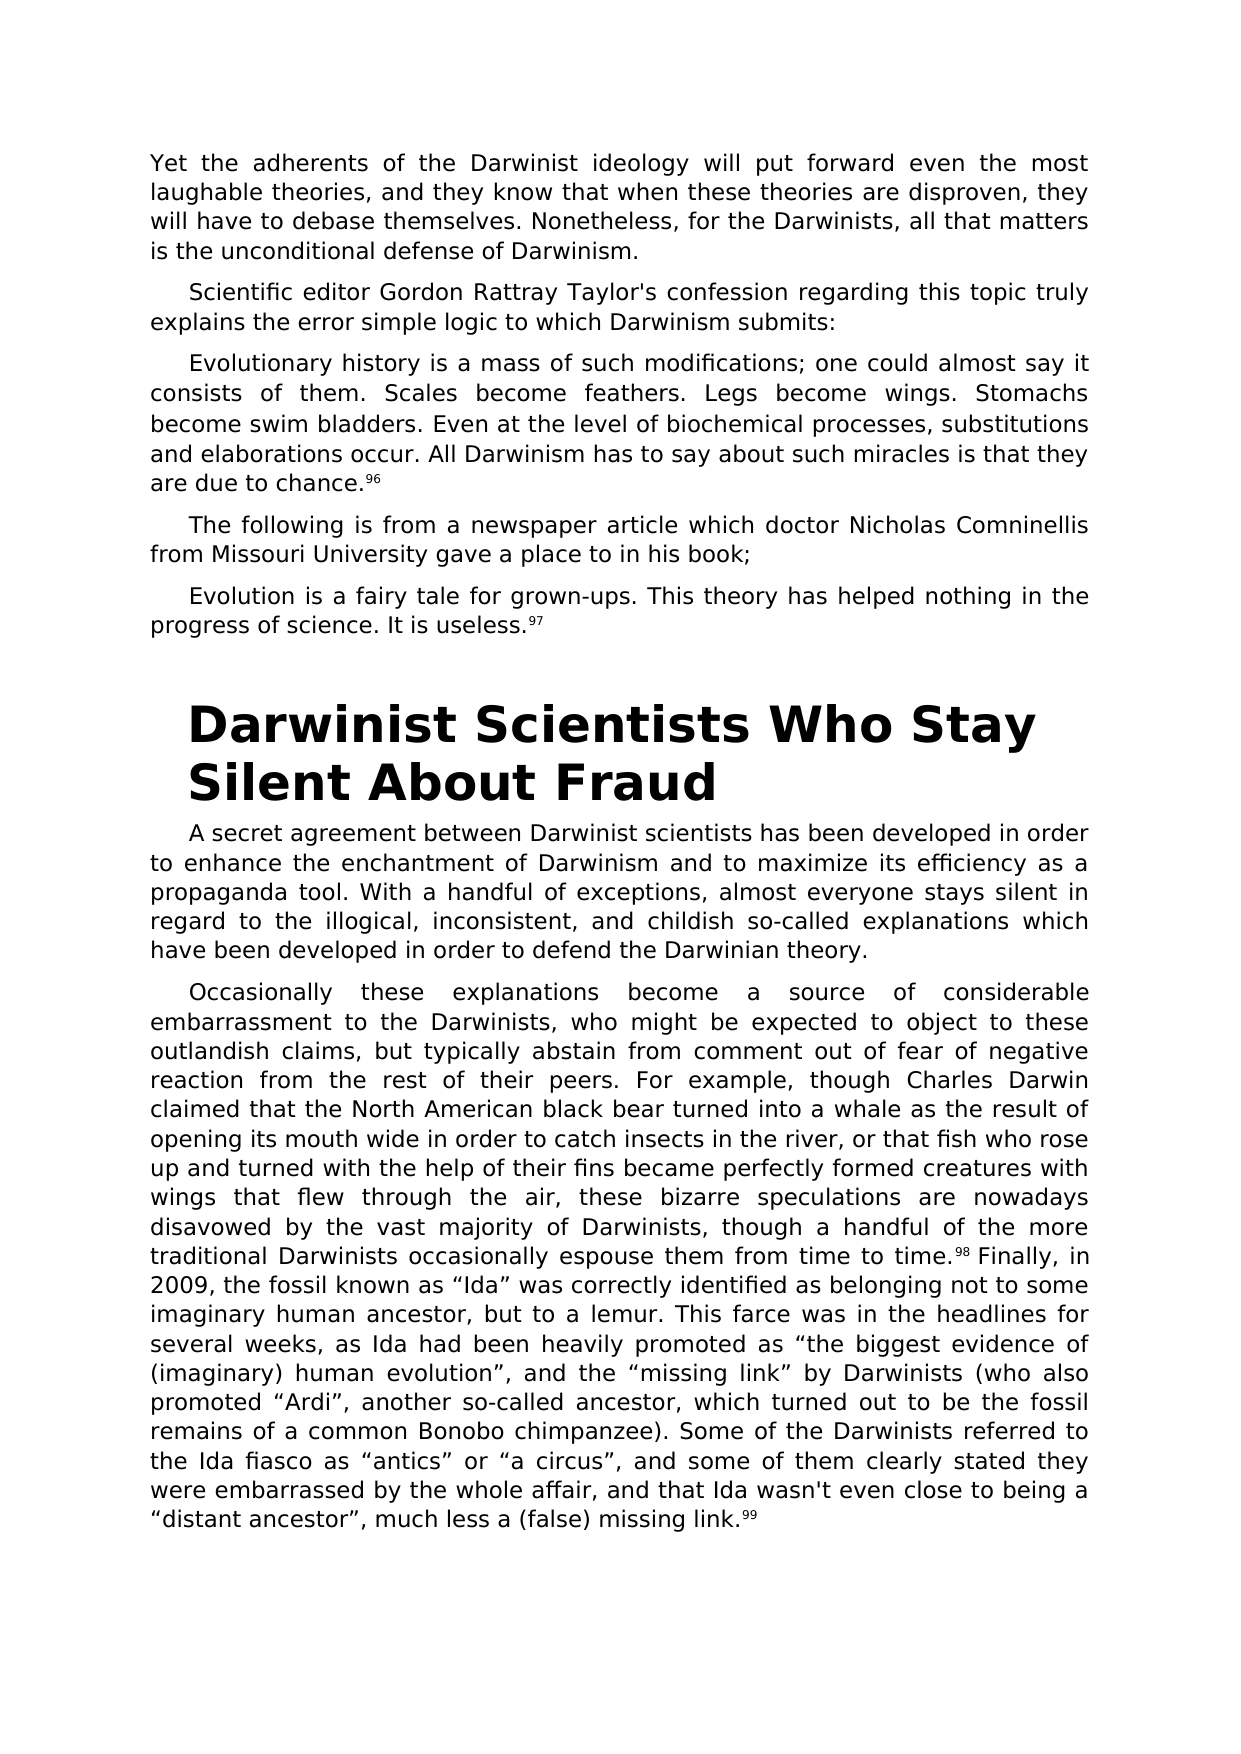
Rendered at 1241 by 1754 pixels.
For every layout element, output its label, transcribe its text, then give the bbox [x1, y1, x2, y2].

text Occasionally these explanations become a source of considerable embarrassment to the Darwinists, who might be expected to object to these outlandish claims, but typically abstain from comment out of fear of negative reaction from the rest of their peers. For example, though Charles Darwin claimed that the North American black bear turned into a whale as the result of opening its mouth wide in order to catch insects in the river, or that fish who rose up and turned with the help of their fins became perfectly formed creatures with wings that flew through the air, these bizarre speculations are nowadays disavowed by the vast majority of Darwinists, though a handful of the more traditional Darwinists occasionally espouse them from time to time.98 Finally, in 2009, the fossil known as “Ida” was correctly identified as belonging not to some imaginary human ancestor, but to a lemur. This farce was in the headlines for several weeks, as Ida had been heavily promoted as “the biggest evidence of (imaginary) human evolution”, and the “missing link” by Darwinists (who also promoted “Ardi”, another so-called ancestor, which turned out to be the fossil remains of a common Bonobo chimpanzee). Some of the Darwinists referred to the Ida fiasco as “antics” or “a circus”, and some of them clearly stated they were embarrassed by the whole affair, and that Ida wasn't even close to being a “distant ancestor”, much less a (false) missing link.99 [150, 979, 1090, 1533]
text Scientific editor Gordon Rattray Taylor's confession regarding this topic truly explains the error simple logic to which Darwinism submits: [150, 279, 1090, 336]
text Evolutionary history is a mass of such modifications; one could almost say it consists of them. Scales become feathers. Legs become wings. Stomachs become swim bladders. ‏Even at the level of biochemical processes, substitutions and elaborations occur. All Darwinism has to say about such miracles is that they are due to chance.96 [150, 351, 1090, 497]
subtitle Darwinist Scientists Who Stay Silent About Fraud [187, 696, 1090, 812]
text A secret agreement between Darwinist scientists has been developed in order to enhance the enchantment of Darwinism and to maximize its efficiency as a propaganda tool. With a handful of exceptions, almost everyone stays silent in regard to the illogical, inconsistent, and childish so-called explanations which have been developed in order to defend the Darwinian theory. [150, 821, 1090, 964]
text Evolution is a fairy tale for grown-ups. This theory has helped nothing in the progress of science. It is useless.97 [150, 583, 1090, 639]
text Yet the adherents of the Darwinist ideology will put forward even the most laughable theories, and they know that when these theories are disproven, they will have to debase themselves. Nonetheless, for the Darwinists, all that matters is the unconditional defense of Darwinism. [150, 150, 1090, 264]
text The following is from a newspaper article which doctor Nicholas Comninellis from Missouri University gave a place to in his book; [150, 512, 1090, 568]
